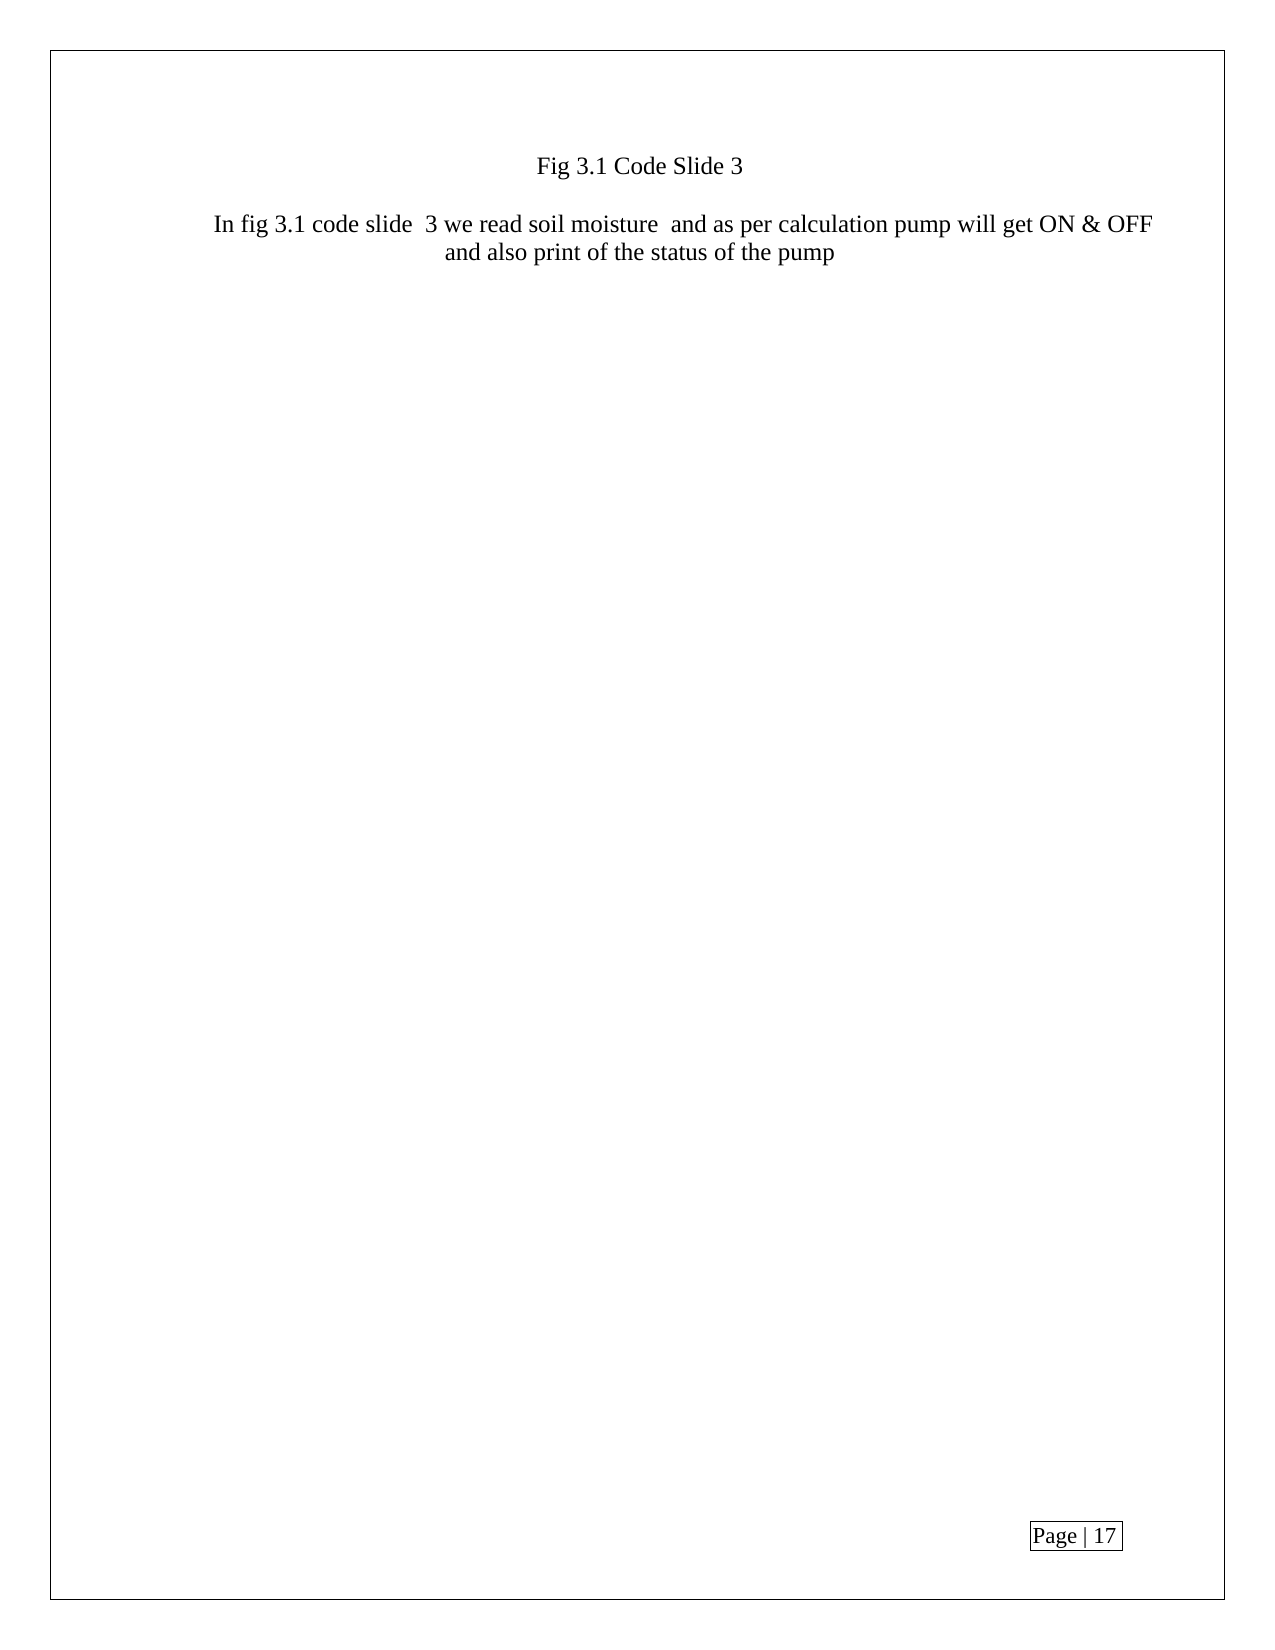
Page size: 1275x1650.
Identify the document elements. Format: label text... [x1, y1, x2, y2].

text Fig 3.1 Code Slide 3 [110, 151, 1169, 180]
text In fig 3.1 code slide 3 we read soil moisture and as per calculation pump will get ON & OFF and also print of the status of the pump [110, 209, 1169, 266]
